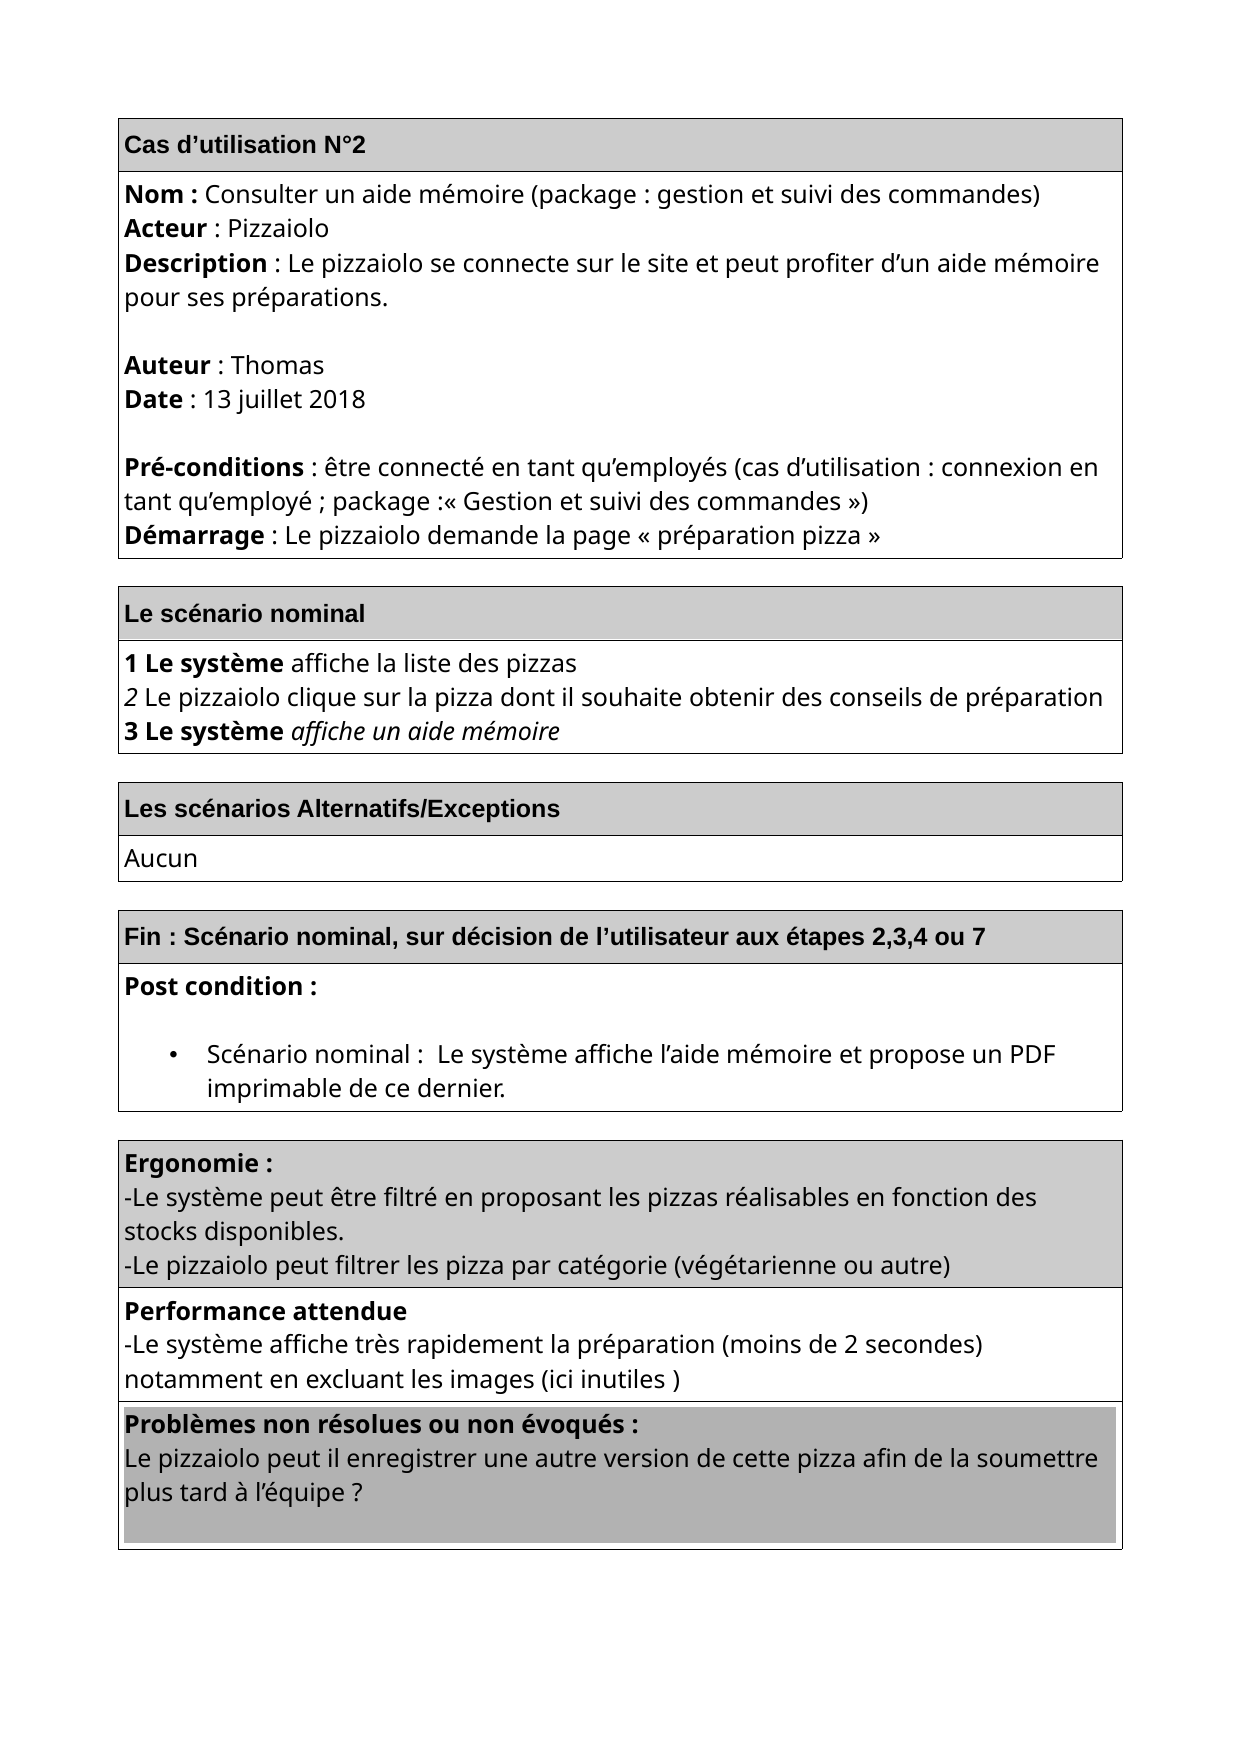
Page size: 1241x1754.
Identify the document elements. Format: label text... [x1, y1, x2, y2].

table_header Cas d’utilisation N°2 [119, 119, 1122, 171]
table_header Les scénarios Alternatifs/Exceptions [119, 783, 1122, 835]
table_header Le scénario nominal [119, 587, 1122, 639]
table_header Fin : Scénario nominal, sur décision de l’utilisateur aux étapes 2,3,4 ou 7 [119, 911, 1122, 963]
table_cell Nom : Consulter un aide mémoire (package : gestion et suivi des commandes) Acteur : Pizzaiolo Description : Le pizzaiolo se connecte sur le site et peut profiter d’un aide mémoire pour ses préparations. Auteur : Thomas Date : 13 juillet 2018 Pré-conditions : être connecté en tant qu’employés (cas d’utilisation : connexion en tant qu’employé ; package :« Gestion et suivi des commandes ») Démarrage : Le pizzaiolo demande la page « préparation pizza » [119, 172, 1122, 557]
table_cell Problèmes non résolues ou non évoqués : Le pizzaiolo peut il enregistrer une autre version de cette pizza afin de la soumettre plus tard à l’équipe ? [119, 1402, 1122, 1549]
table_cell Performance attendue -Le système affiche très rapidement la préparation (moins de 2 secondes) notamment en excluant les images (ici inutiles ) [119, 1288, 1122, 1401]
table_header Ergonomie : -Le système peut être filtré en proposant les pizzas réalisables en fonction des stocks disponibles. -Le pizzaiolo peut filtrer les pizza par catégorie (végétarienne ou autre) [119, 1141, 1122, 1287]
table_cell Aucun [119, 836, 1122, 881]
table_cell Post condition : Scénario nominal : Le système affiche l’aide mémoire et propose un PDF imprimable de ce dernier. [119, 964, 1122, 1111]
table_cell 1 Le système affiche la liste des pizzas 2 Le pizzaiolo clique sur la pizza dont il souhaite obtenir des conseils de préparation 3 Le système affiche un aide mémoire [119, 641, 1122, 753]
